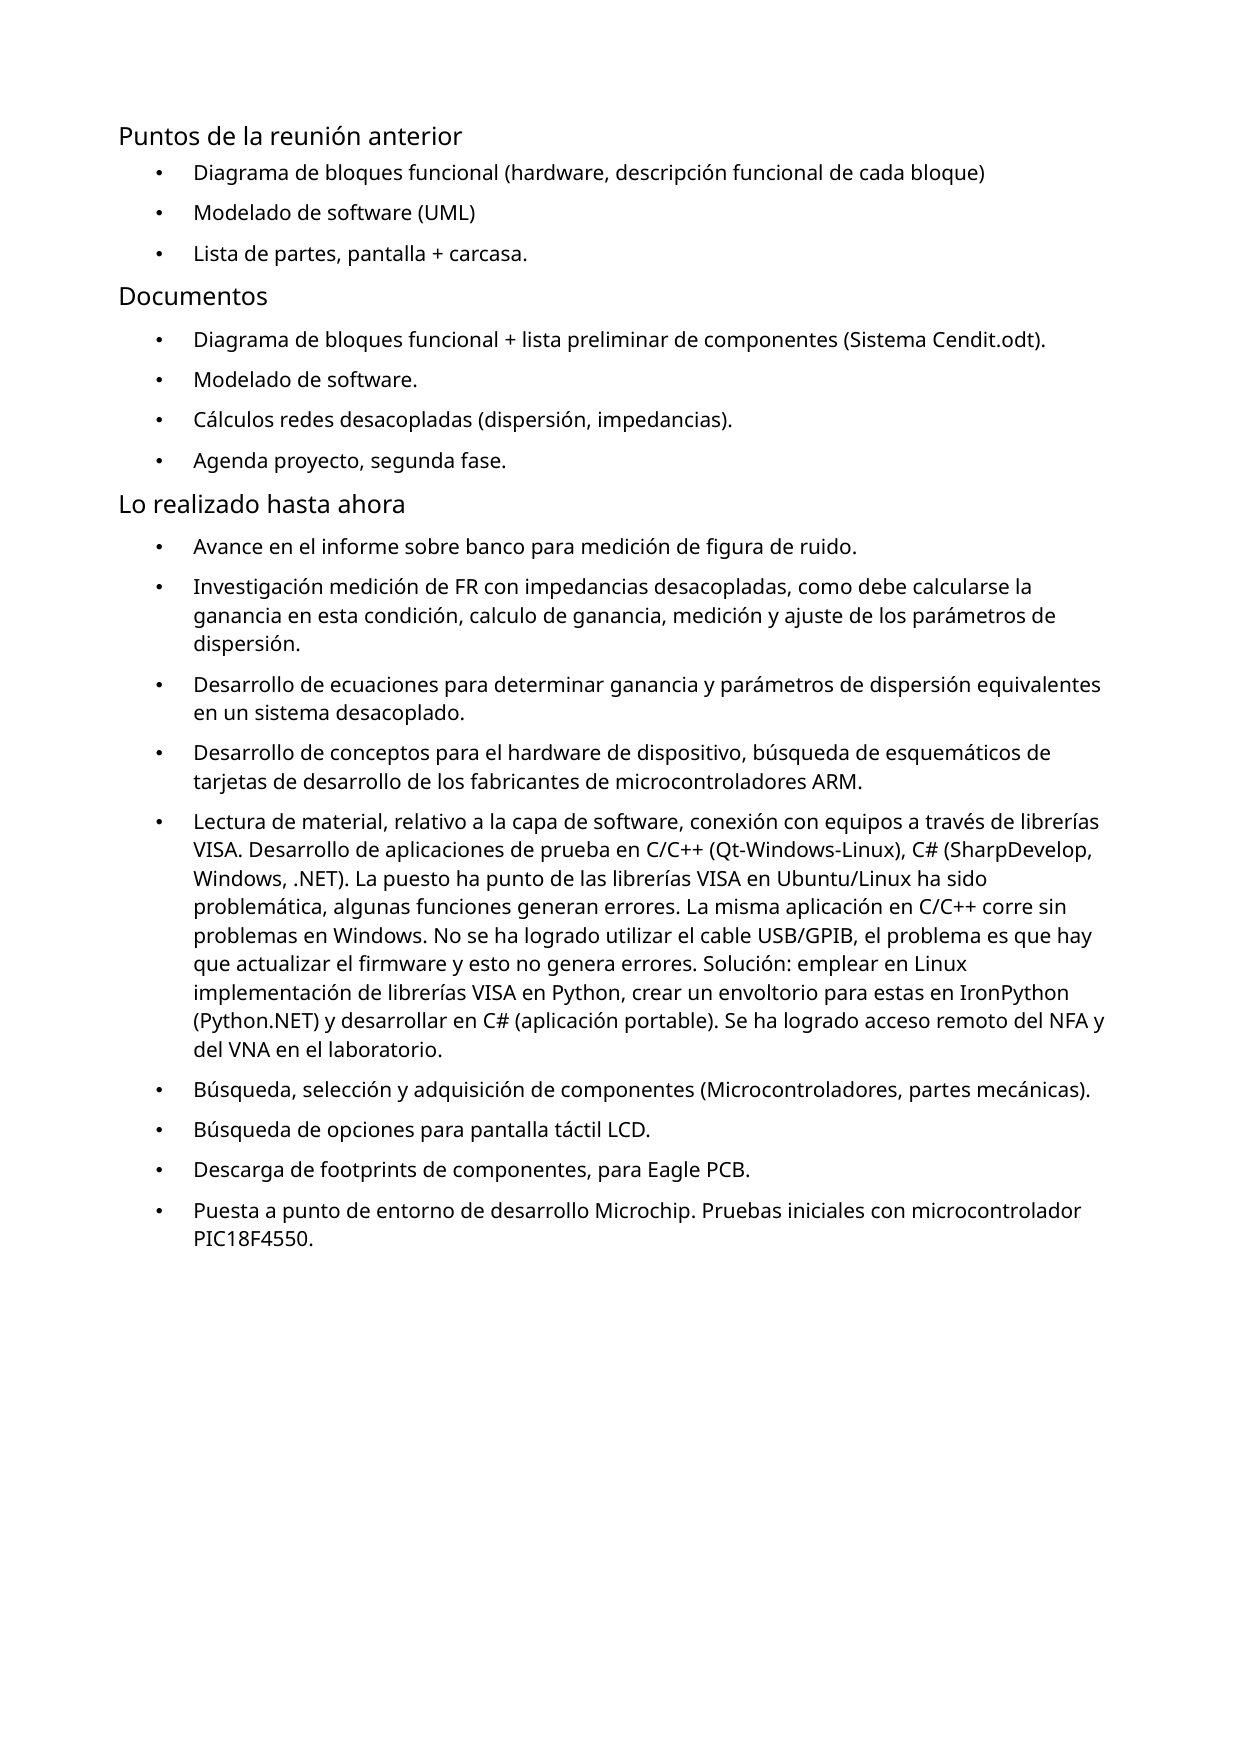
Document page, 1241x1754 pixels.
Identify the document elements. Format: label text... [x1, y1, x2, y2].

list Descarga de footprints de componentes, para Eagle PCB. [156, 1156, 1122, 1184]
text Puntos de la reunión anterior [118, 118, 1122, 152]
list Desarrollo de ecuaciones para determinar ganancia y parámetros de dispersión equivalentes en un sistema desacoplado. [156, 670, 1122, 727]
list Puesta a punto de entorno de desarrollo Microchip. Pruebas iniciales con microcontrolador PIC18F4550. [156, 1196, 1122, 1253]
text Documentos [118, 279, 1122, 313]
list Modelado de software. [156, 365, 1122, 394]
list Búsqueda, selección y adquisición de componentes (Microcontroladores, partes mecánicas). [156, 1075, 1122, 1103]
list Avance en el informe sobre banco para medición de figura de ruido. [156, 532, 1122, 561]
list Lista de partes, pantalla + carcasa. [156, 239, 1122, 267]
text Lo realizado hasta ahora [118, 486, 1122, 520]
list Diagrama de bloques funcional (hardware, descripción funcional de cada bloque) [156, 158, 1122, 187]
list Agenda proyecto, segunda fase. [156, 446, 1122, 474]
list Cálculos redes desacopladas (dispersión, impedancias). [156, 406, 1122, 434]
list Investigación medición de FR con impedancias desacopladas, como debe calcularse la ganancia en esta condición, calculo de ganancia, medición y ajuste de los parámetros de dispersión. [156, 572, 1122, 658]
list Búsqueda de opciones para pantalla táctil LCD. [156, 1115, 1122, 1144]
list Diagrama de bloques funcional + lista preliminar de componentes (Sistema Cendit.odt). [156, 325, 1122, 353]
list Desarrollo de conceptos para el hardware de dispositivo, búsqueda de esquemáticos de tarjetas de desarrollo de los fabricantes de microcontroladores ARM. [156, 738, 1122, 795]
list Lectura de material, relativo a la capa de software, conexión con equipos a través de librerías VISA. Desarrollo de aplicaciones de prueba en C/C++ (Qt-Windows-Linux), C# (SharpDevelop, Windows, .NET). La puesto ha punto de las librerías VISA en Ubuntu/Linux ha sido problemática, algunas funciones generan errores. La misma aplicación en C/C++ corre sin problemas en Windows. No se ha logrado utilizar el cable USB/GPIB, el problema es que hay que actualizar el firmware y esto no genera errores. Solución: emplear en Linux implementación de librerías VISA en Python, crear un envoltorio para estas en IronPython (Python.NET) y desarrollar en C# (aplicación portable). Se ha logrado acceso remoto del NFA y del VNA en el laboratorio. [156, 807, 1122, 1063]
list Modelado de software (UML) [156, 198, 1122, 227]
